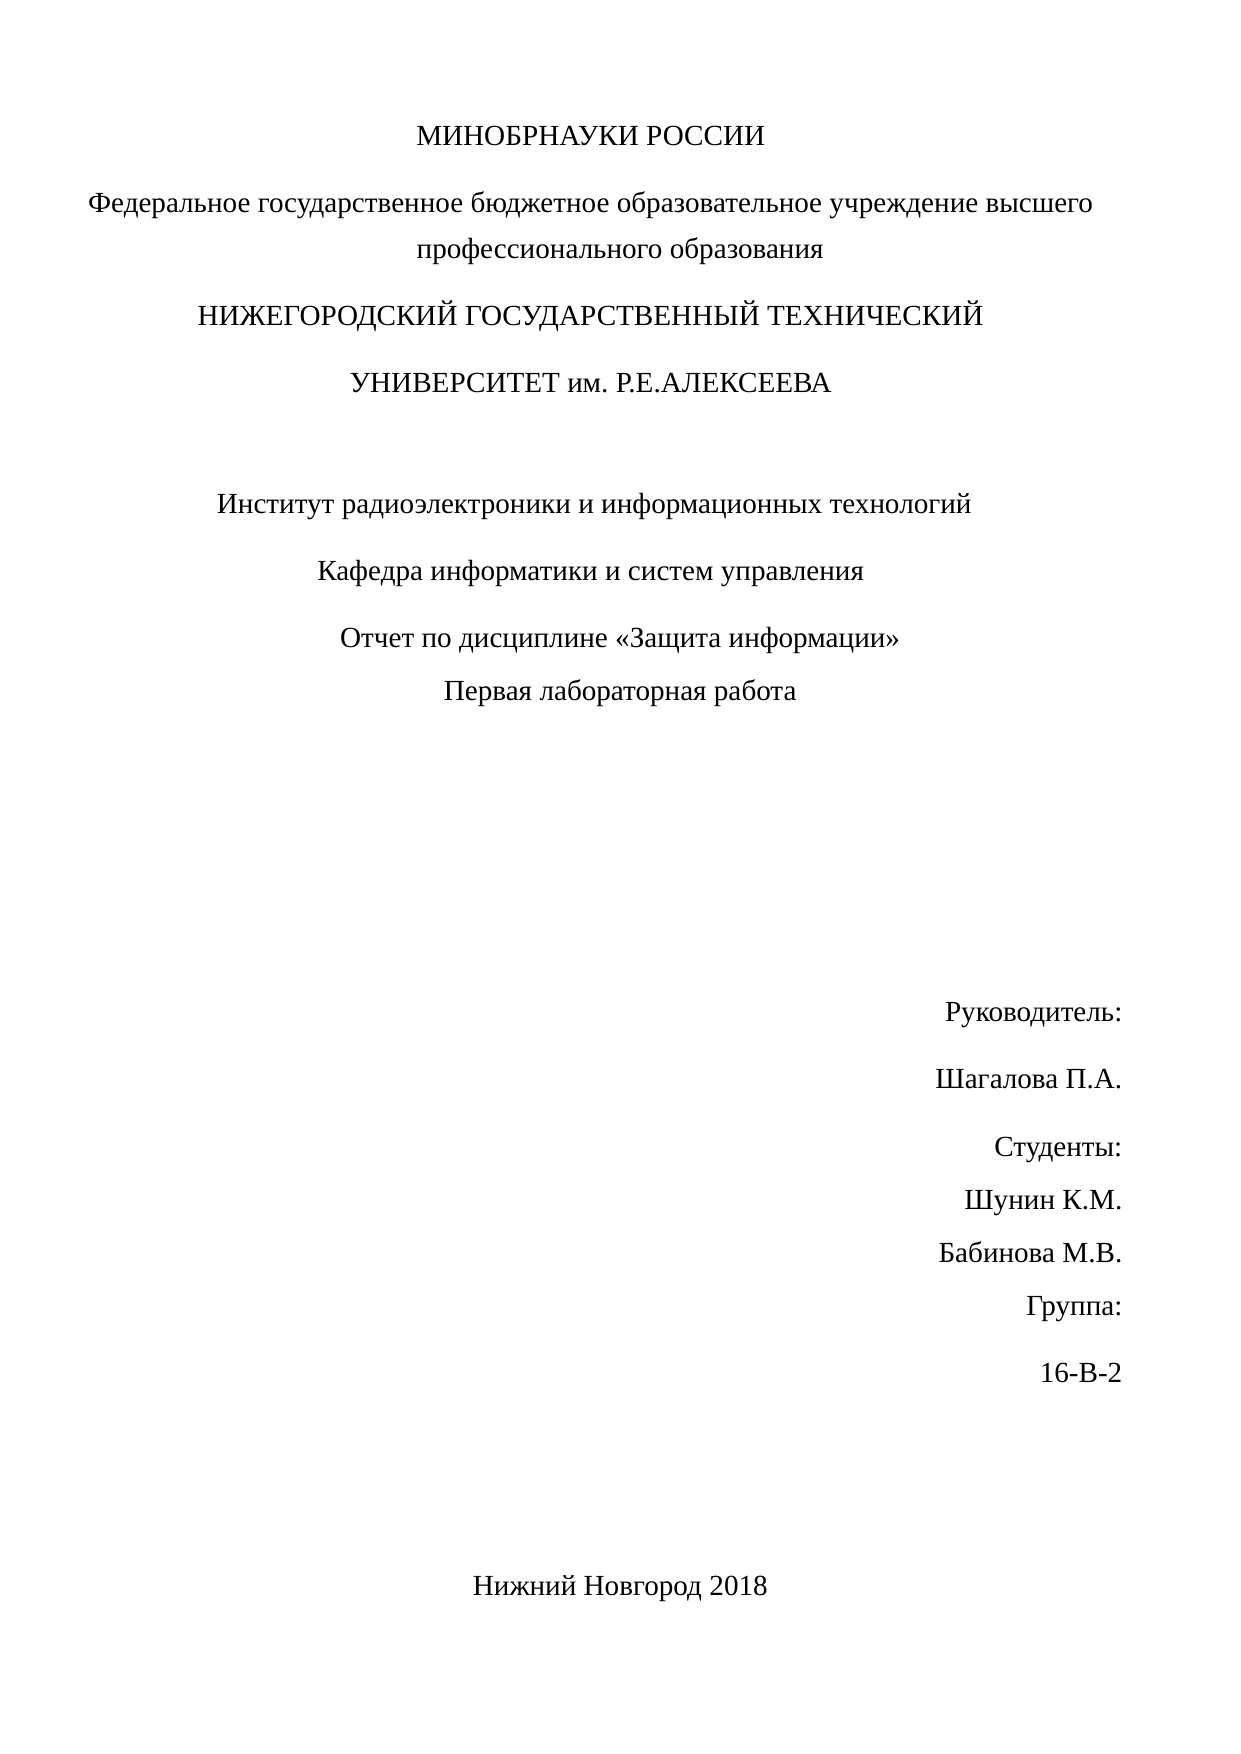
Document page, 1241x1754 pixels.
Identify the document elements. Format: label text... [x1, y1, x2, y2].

text Студенты: [118, 1129, 1122, 1162]
text Бабинова М.В. [118, 1235, 1122, 1268]
text Отчет по дисциплине «Защита информации» [118, 620, 1122, 653]
text НИЖЕГОРОДСКИЙ ГОСУДАРСТВЕННЫЙ ТЕХНИЧЕСКИЙ [59, 298, 1122, 332]
text Кафедра информатики и систем управления [59, 553, 1122, 586]
text Шагалова П.А. [0, 1062, 1122, 1095]
text МИНОБРНАУКИ РОССИИ [59, 118, 1122, 152]
text Первая лабораторная работа [118, 673, 1122, 707]
text Федеральное государственное бюджетное образовательное учреждение высшего профессионального образования [59, 185, 1122, 265]
text Группа: [0, 1288, 1122, 1322]
text Нижний Новгород 2018 [118, 1568, 1122, 1601]
text Шунин К.М. [118, 1182, 1122, 1215]
text УНИВЕРСИТЕТ им. Р.Е.АЛЕКСЕЕВА [59, 366, 1122, 399]
text Институт радиоэлектроники и информационных технологий [59, 486, 1122, 519]
text Руководитель: [0, 994, 1122, 1028]
text 16-В-2 [118, 1355, 1122, 1389]
